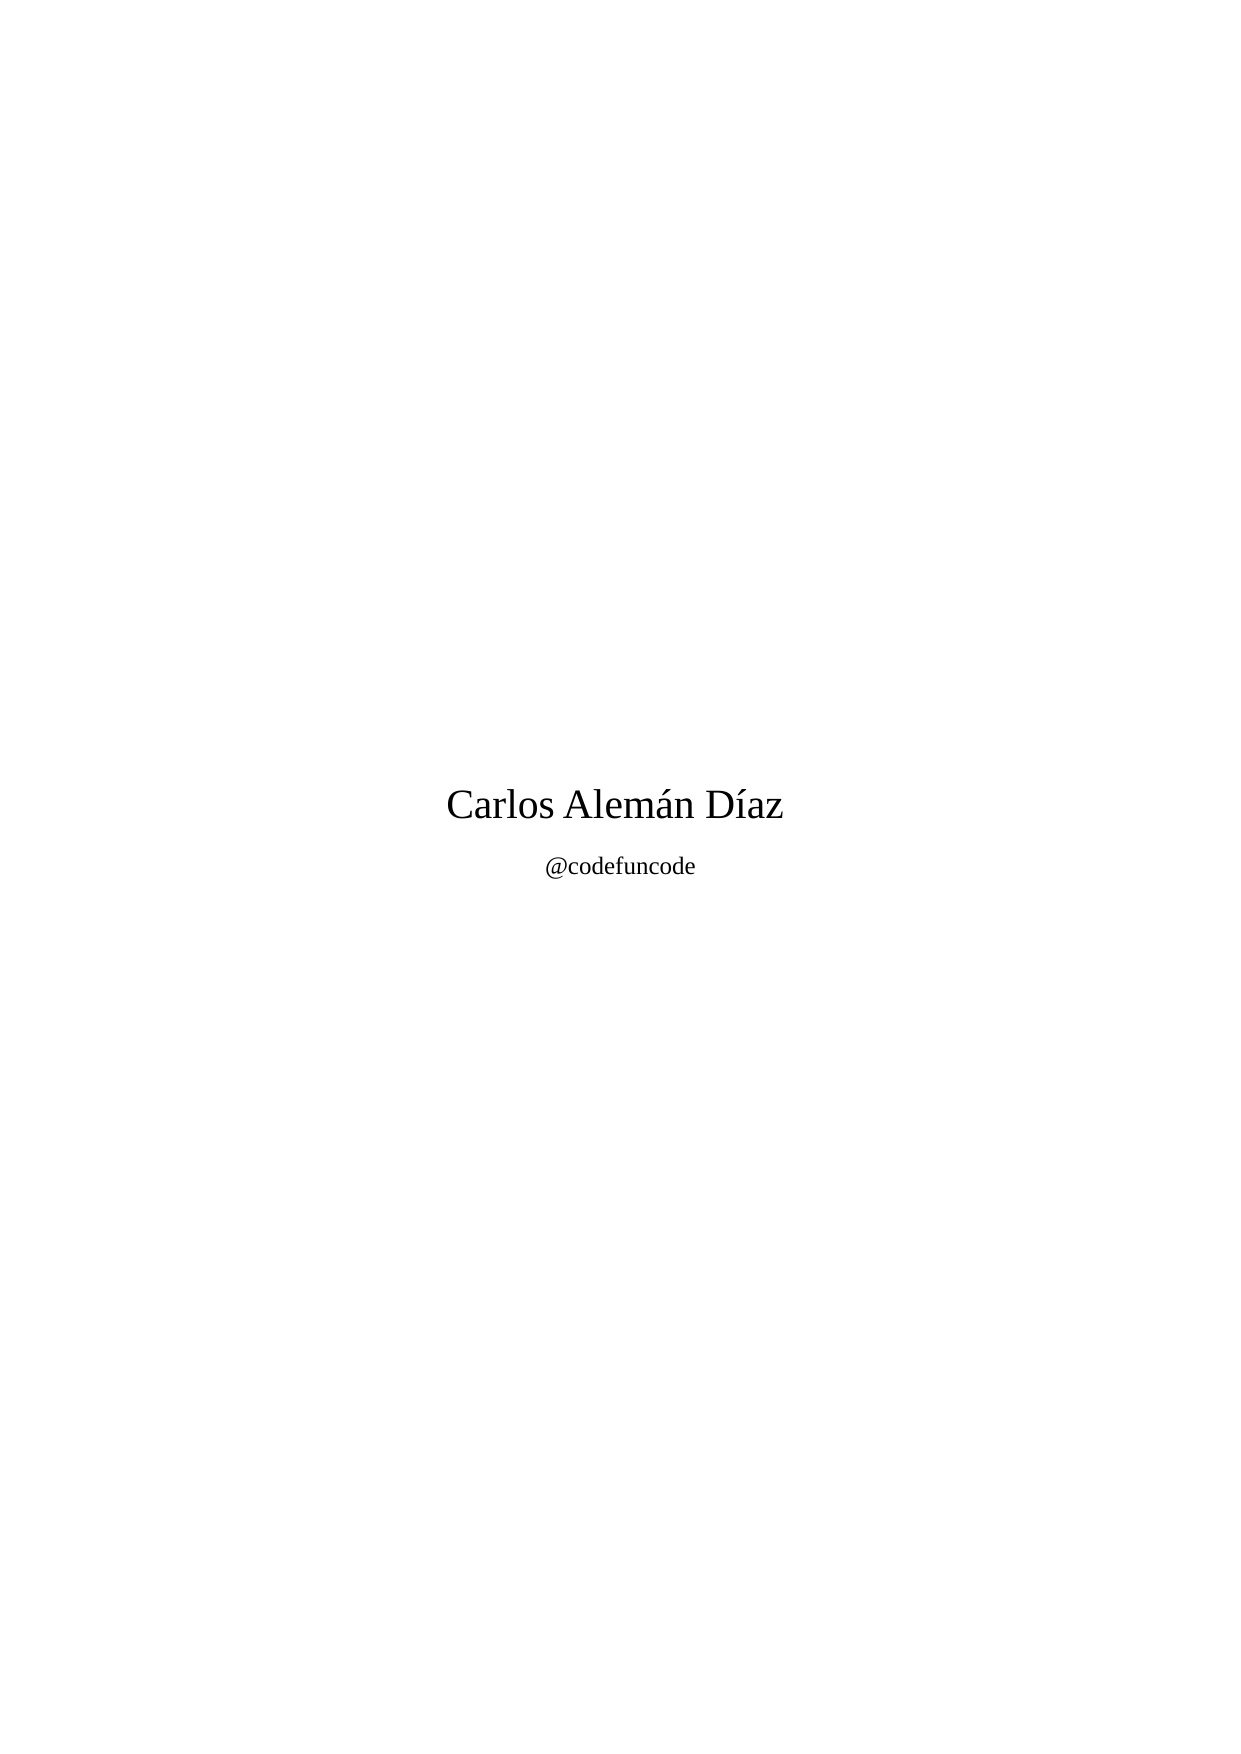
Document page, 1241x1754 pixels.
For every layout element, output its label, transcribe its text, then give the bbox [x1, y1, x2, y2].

text @codefuncode [118, 851, 1122, 880]
text Carlos Alemán Díaz [118, 779, 1122, 827]
